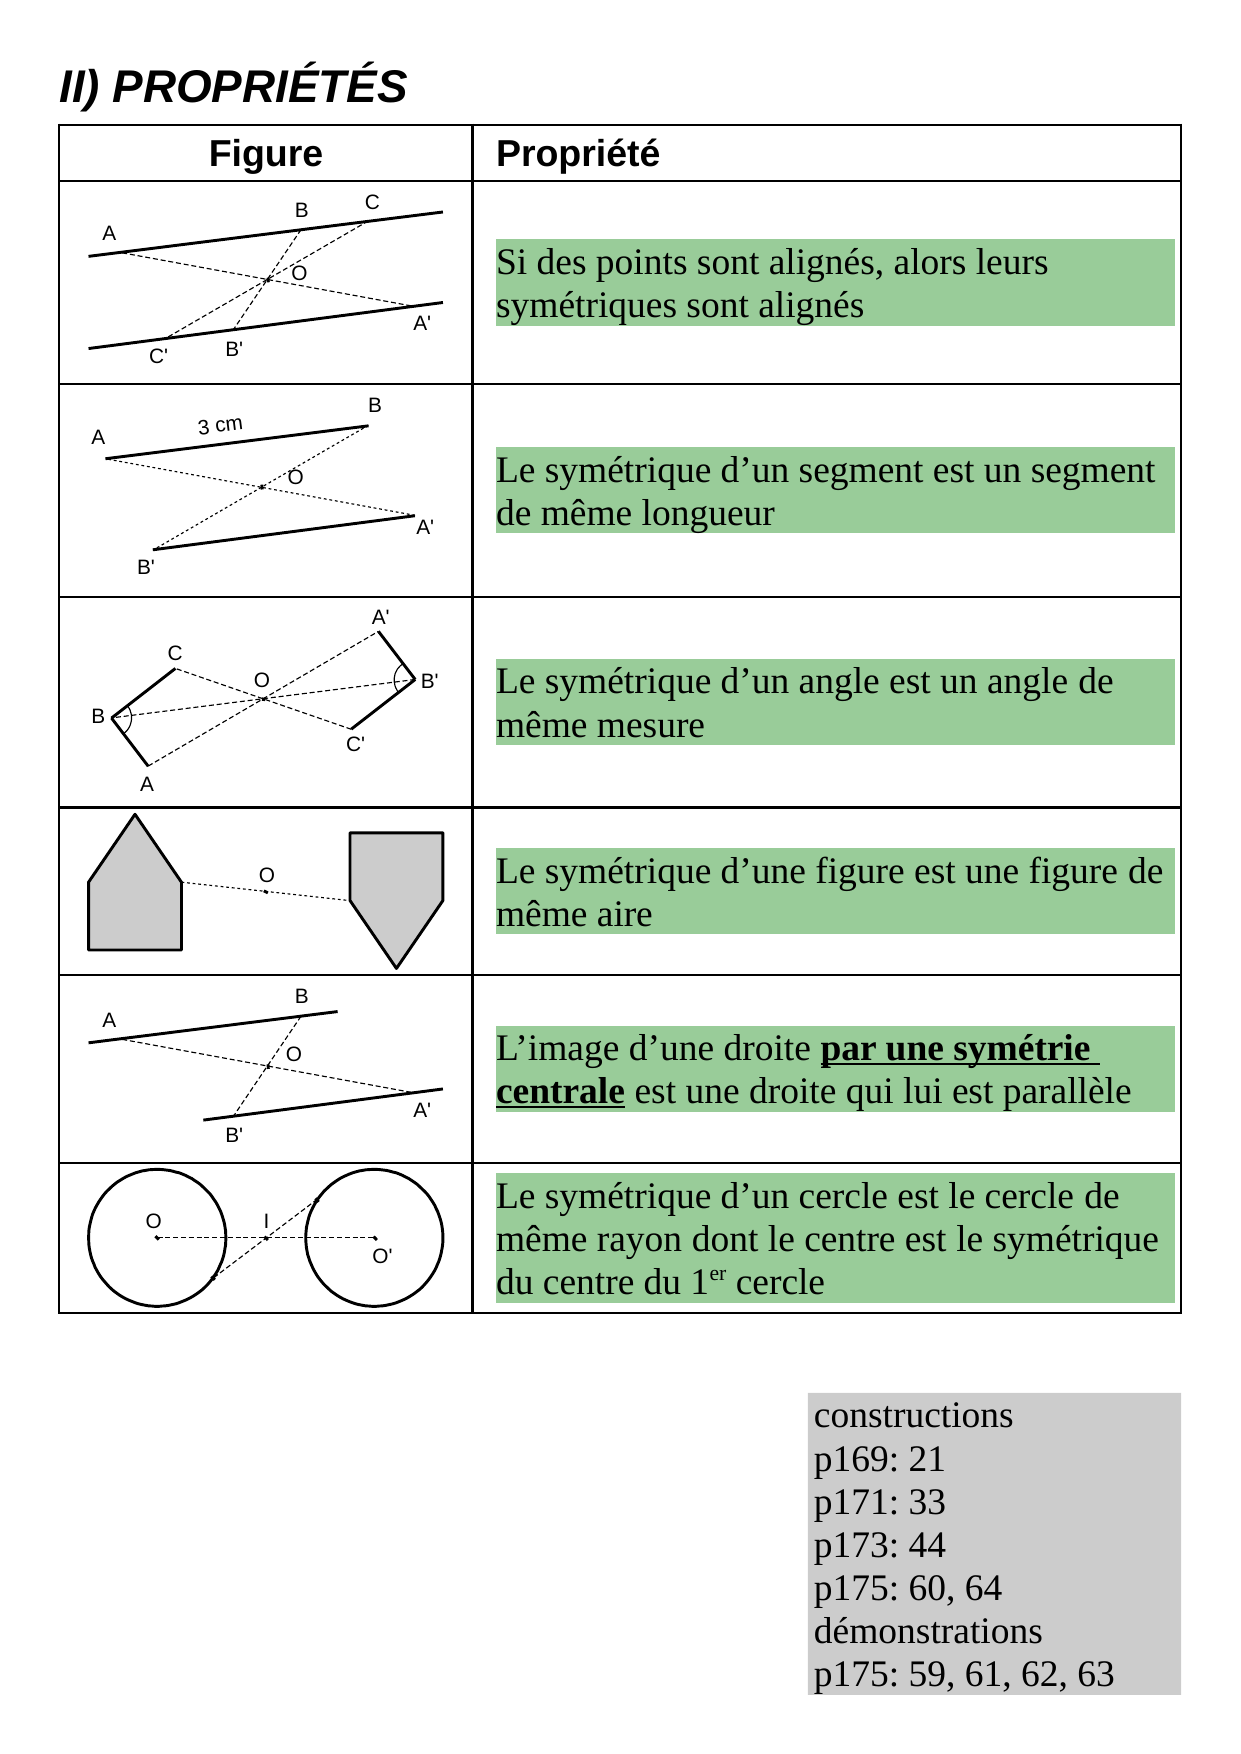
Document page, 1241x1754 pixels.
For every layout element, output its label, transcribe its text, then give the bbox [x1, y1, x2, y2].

table_cell [60, 598, 471, 806]
table_cell Le symétrique d’un cercle est le cercle de même rayon dont le centre est le symétrique du centre du 1er cercle [474, 1164, 1180, 1312]
table_cell [60, 1164, 471, 1312]
table_cell Le symétrique d’un angle est un angle de même mesure [474, 598, 1180, 806]
table_cell [60, 182, 471, 383]
table_header Propriété [474, 126, 1180, 180]
table_cell [60, 385, 471, 596]
table_cell L’image d’une droite par une symétrie centrale est une droite qui lui est parallèle [474, 976, 1180, 1162]
table_header Figure [60, 126, 471, 180]
table_cell Le symétrique d’une figure est une figure de même aire [474, 809, 1180, 974]
list Propriétés [59, 59, 1181, 112]
table_cell [60, 809, 471, 974]
table_cell Le symétrique d’un segment est un segment de même longueur [474, 385, 1180, 596]
table_cell [60, 976, 471, 1162]
table_cell Si des points sont alignés, alors leurs symétriques sont alignés [474, 182, 1180, 383]
